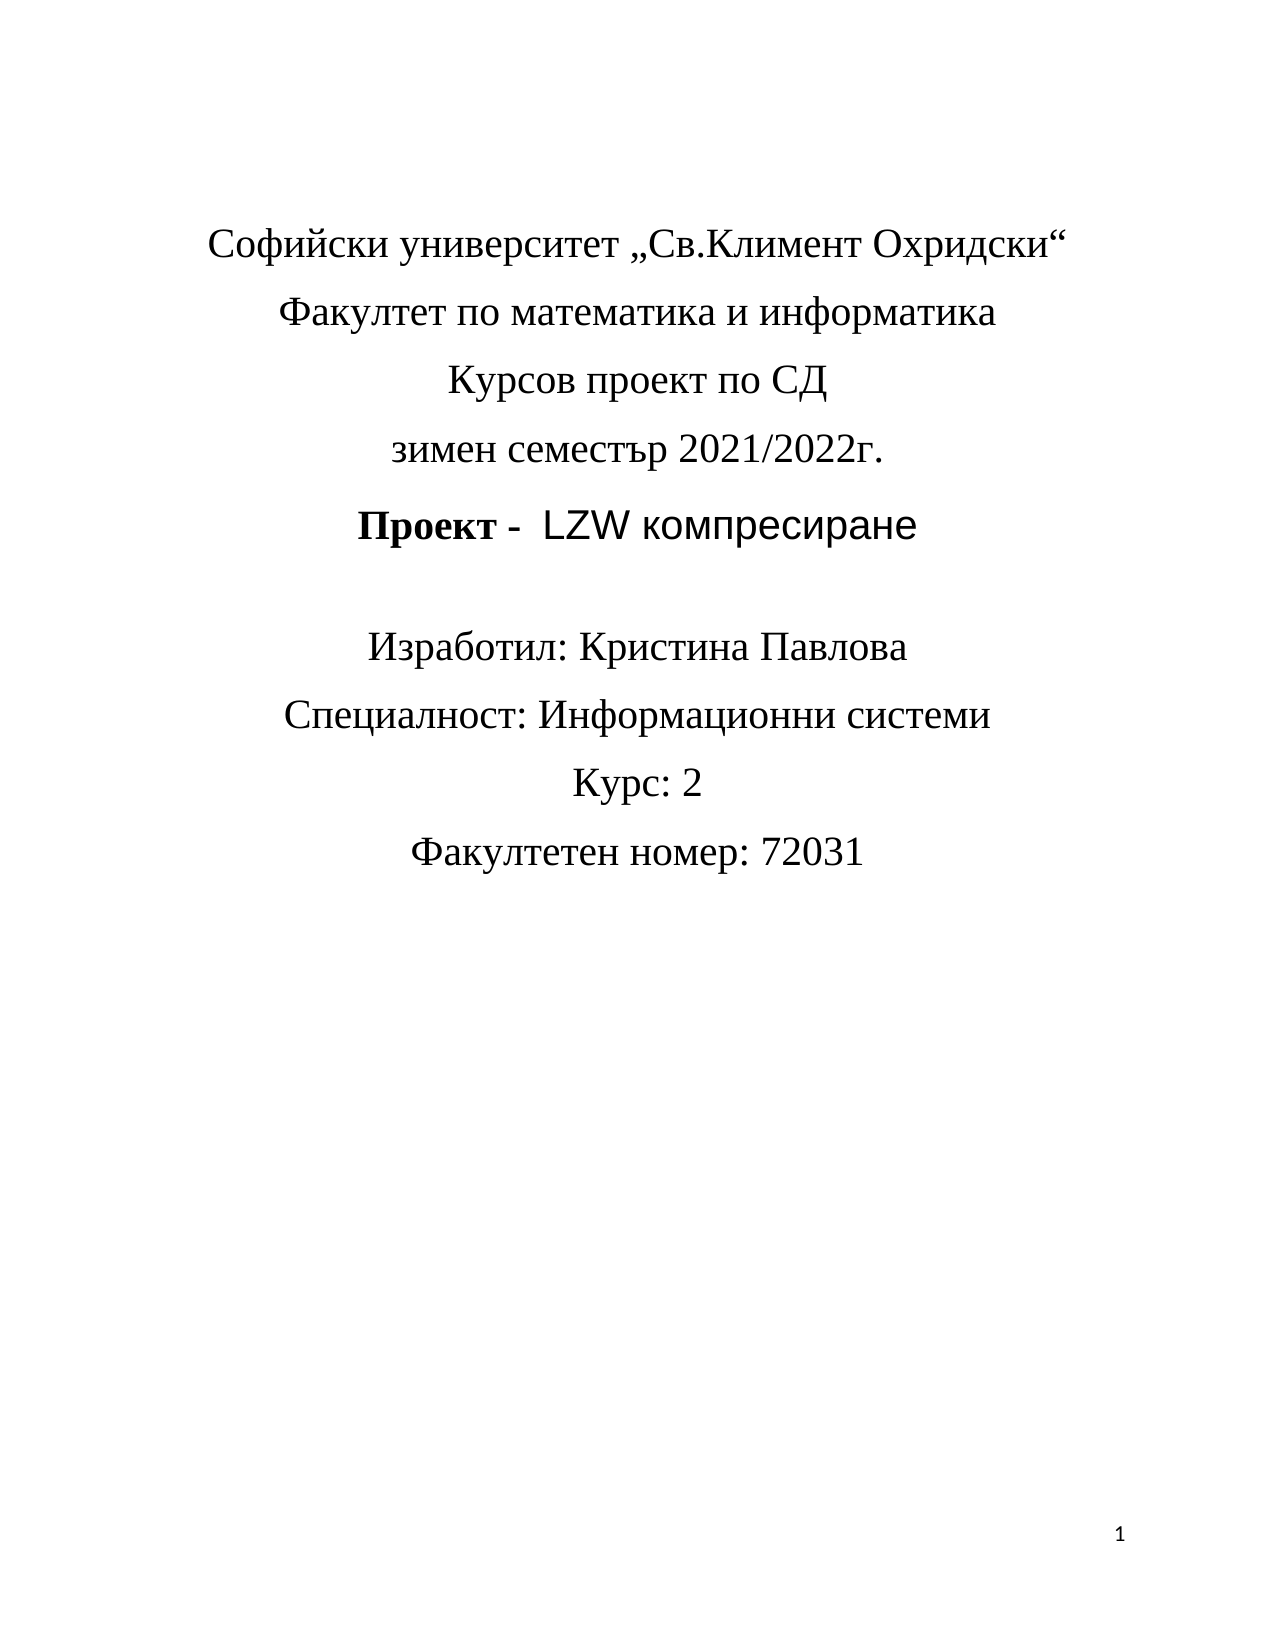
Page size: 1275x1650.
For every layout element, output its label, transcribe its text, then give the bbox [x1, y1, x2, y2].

text Софийски университет „Св.Климент Охридски“ [150, 218, 1125, 266]
text зимен семестър 2021/2022г. [150, 423, 1125, 471]
text Факултет по математика и информатика [150, 287, 1125, 334]
text Курсов проект по СД [150, 355, 1125, 403]
text Курс: 2 [150, 758, 1125, 806]
text Специалност: Информационни системи [150, 689, 1125, 737]
text Факултетен номер: 72031 [150, 826, 1125, 874]
subtitle Проект - LZW компресиране [150, 500, 1125, 548]
text Изработил: Кристина Павлова [150, 621, 1125, 669]
